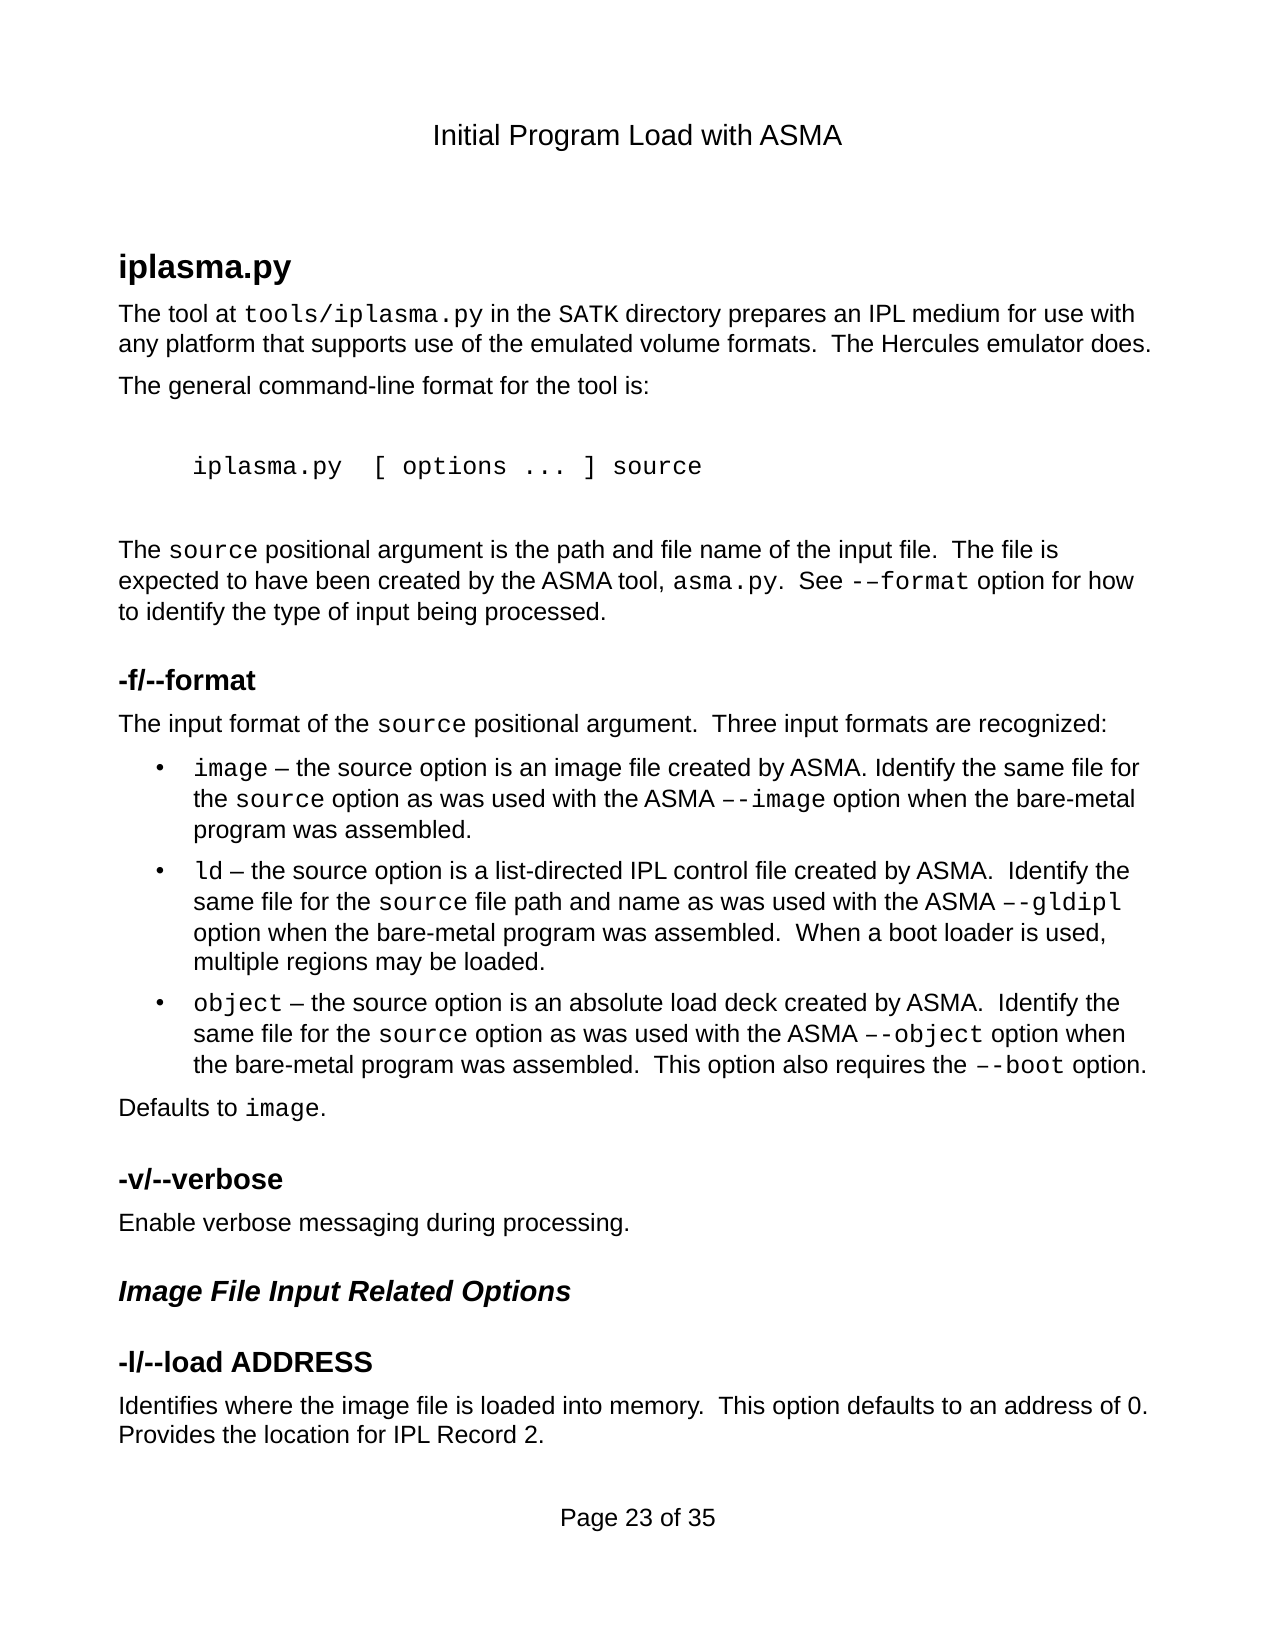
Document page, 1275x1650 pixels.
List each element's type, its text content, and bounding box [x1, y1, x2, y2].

text The input format of the source positional argument. Three input formats are recognized: [118, 709, 1157, 740]
subtitle Image File Input Related Options [118, 1274, 1157, 1307]
text Identifies where the image file is loaded into memory. This option defaults to an address of 0. Provides the location for IPL Record 2. [118, 1391, 1157, 1448]
list object – the source option is an absolute load deck created by ASMA. Identify the same file for the source option as was used with the ASMA –-object option when the bare-metal program was assembled. This option also requires the –-boot option. [156, 988, 1157, 1081]
list ld – the source option is a list-directed IPL control file created by ASMA. Identify the same file for the source file path and name as was used with the ASMA –-gldipl option when the bare-metal program was assembled. When a boot loader is used, multiple regions may be loaded. [156, 856, 1157, 975]
list image – the source option is an image file created by ASMA. Identify the same file for the source option as was used with the ASMA –-image option when the bare-metal program was assembled. [156, 753, 1157, 843]
subtitle -v/--verbose [118, 1162, 1157, 1195]
text The tool at tools/iplasma.py in the SATK directory prepares an IPL medium for use with any platform that supports use of the emulated volume formats. The Hercules emulator does. [118, 298, 1157, 358]
subtitle -f/--format [118, 663, 1157, 697]
text The source positional argument is the path and file name of the input file. The file is expected to have been created by the ASMA tool, asma.py. See -–format option for how to identify the type of input being processed. [118, 535, 1157, 626]
subtitle iplasma.py [118, 247, 1157, 286]
text iplasma.py [ options ... ] source [192, 453, 1157, 482]
text Enable verbose messaging during processing. [118, 1208, 1157, 1236]
text Defaults to image. [118, 1093, 1157, 1124]
text The general command-line format for the tool is: [118, 371, 1157, 399]
subtitle -l/--load ADDRESS [118, 1345, 1157, 1378]
